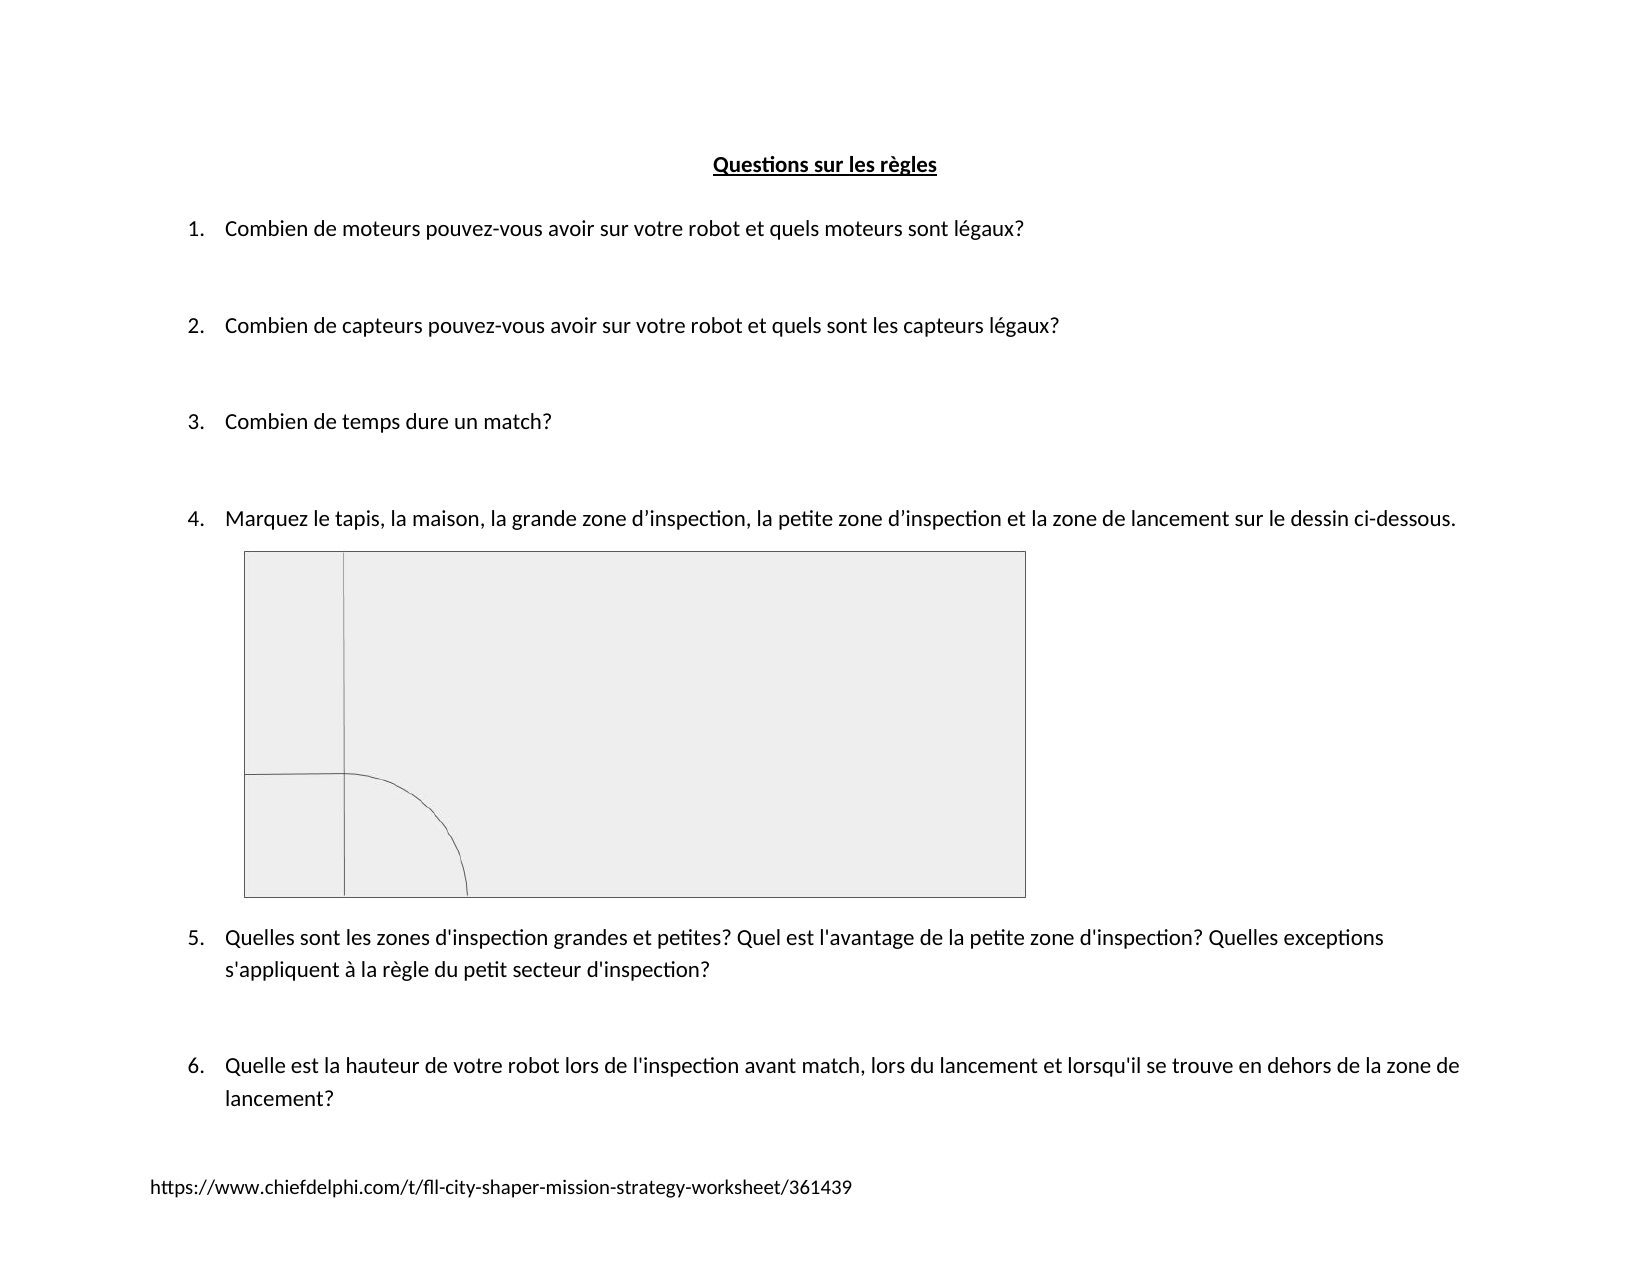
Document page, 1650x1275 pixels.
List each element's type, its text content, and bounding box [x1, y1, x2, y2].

list Combien de capteurs pouvez-vous avoir sur votre robot et quels sont les capteurs légaux? [187, 311, 1500, 339]
picture [225, 536, 1046, 919]
list Quelles sont les zones d'inspection grandes et petites? Quel est l'avantage de la petite zone d'inspection? Quelles exceptions s'appliquent à la règle du petit secteur d'inspection? [187, 923, 1500, 983]
text Questions sur les règles [150, 150, 1500, 178]
list Quelle est la hauteur de votre robot lors de l'inspection avant match, lors du lancement et lorsqu'il se trouve en dehors de la zone de lancement? [187, 1052, 1500, 1112]
list Combien de moteurs pouvez-vous avoir sur votre robot et quels moteurs sont légaux? [187, 214, 1500, 242]
list Combien de temps dure un match? [187, 407, 1500, 436]
list Marquez le tapis, la maison, la grande zone d’inspection, la petite zone d’inspection et la zone de lancement sur le dessin ci-dessous. [187, 504, 1500, 532]
